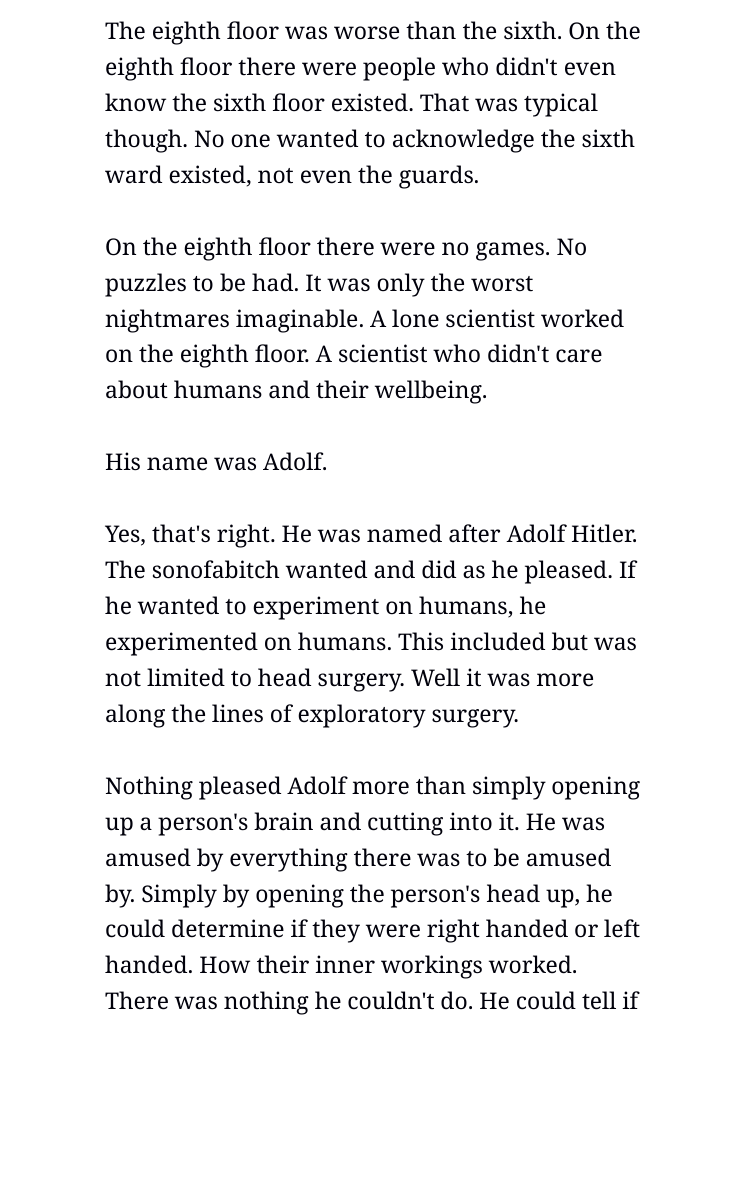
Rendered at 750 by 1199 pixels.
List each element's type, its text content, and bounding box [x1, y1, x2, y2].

text On the eighth floor there were no games. No puzzles to be had. It was only the worst nightmares imaginable. A lone scientist worked on the eighth floor. A scientist who didn't care about humans and their wellbeing. [105, 231, 645, 406]
text The eighth floor was worse than the sixth. On the eighth floor there were people who didn't even know the sixth floor existed. That was typical though. No one wanted to acknowledge the sixth ward existed, not even the guards. [105, 15, 645, 190]
text Nothing pleased Adolf more than simply opening up a person's brain and cutting into it. He was amused by everything there was to be amused by. Simply by opening the person's head up, he could determine if they were right handed or left handed. How their inner workings worked. There was nothing he couldn't do. He could tell if [105, 770, 645, 1017]
text His name was Adolf. [105, 446, 645, 477]
text Yes, that's right. He was named after Adolf Hitler. The sonofabitch wanted and did as he pleased. If he wanted to experiment on humans, he experimented on humans. This included but was not limited to head surgery. Well it was more along the lines of exploratory surgery. [105, 518, 645, 729]
